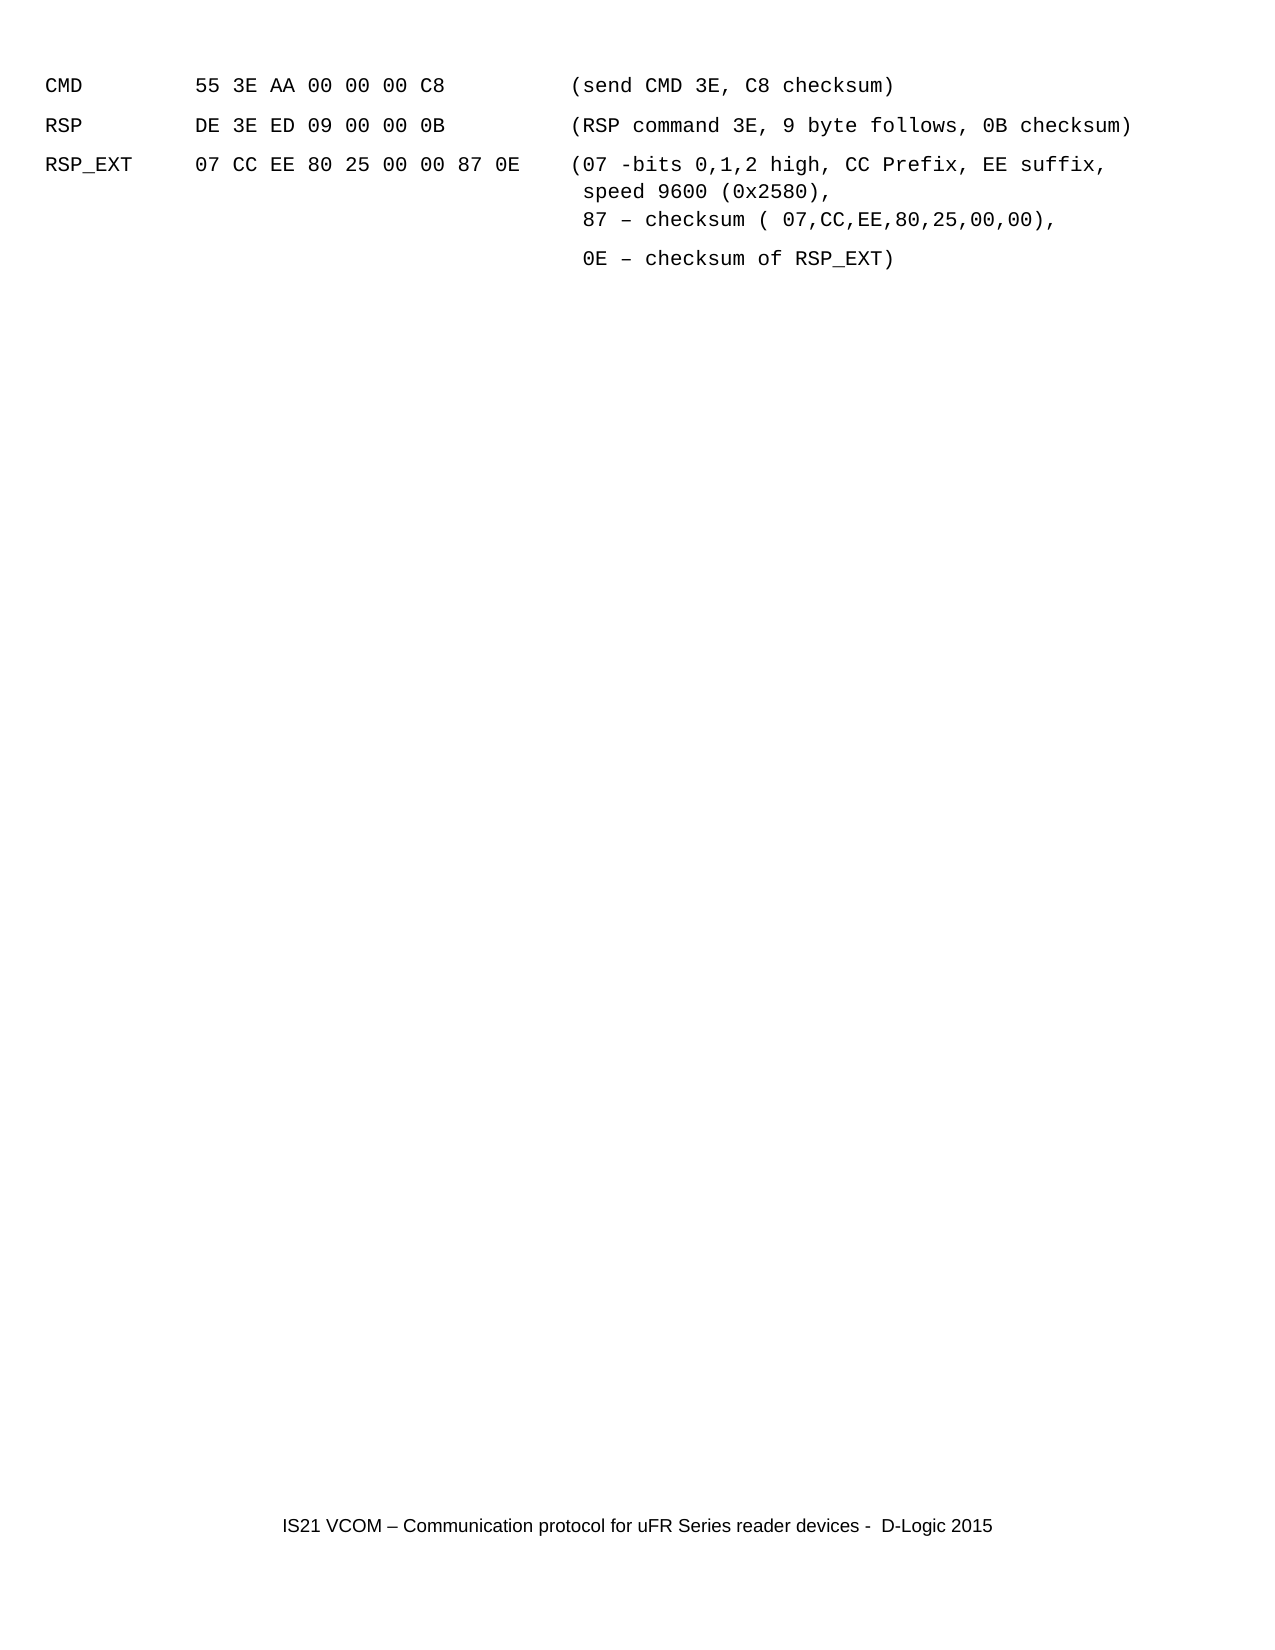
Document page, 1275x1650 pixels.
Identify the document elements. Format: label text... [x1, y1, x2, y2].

text CMD 55 3E AA 00 00 00 C8 (send CMD 3E, C8 checksum) [45, 75, 1230, 99]
text RSP DE 3E ED 09 00 00 0B (RSP command 3E, 9 byte follows, 0B checksum) [45, 115, 1230, 138]
text RSP_EXT 07 CC EE 80 25 00 00 87 0E (07 -bits 0,1,2 high, CC Prefix, EE suffix, speed 9600 (0x2580), 87 – checksum ( 07,CC,EE,80,25,00,00), [45, 154, 1230, 232]
text 0E – checksum of RSP_EXT) [45, 248, 1230, 272]
